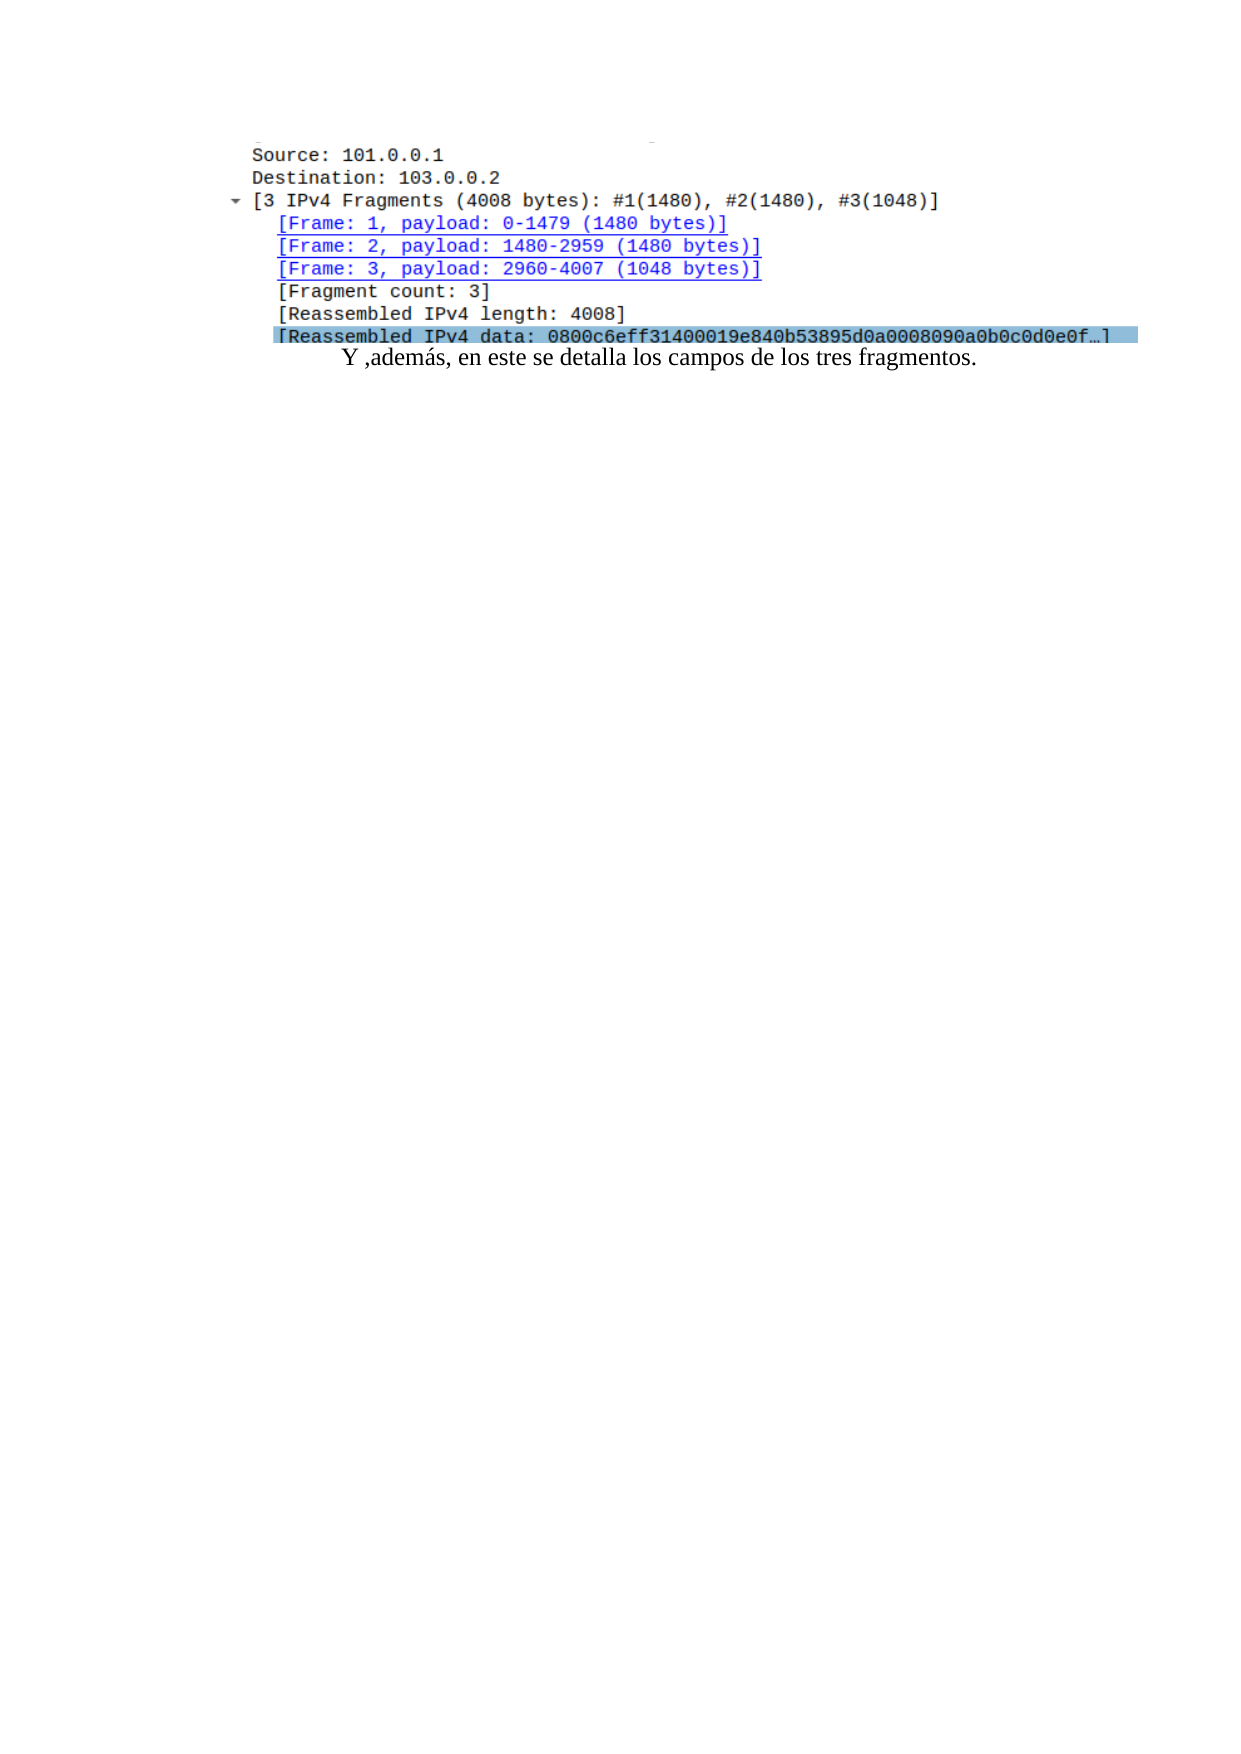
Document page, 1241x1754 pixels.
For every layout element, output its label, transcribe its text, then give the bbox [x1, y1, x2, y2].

list Y ,además, en este se detalla los campos de los tres fragmentos. [303, 343, 1122, 371]
list [303, 118, 1122, 142]
picture [222, 142, 1138, 343]
